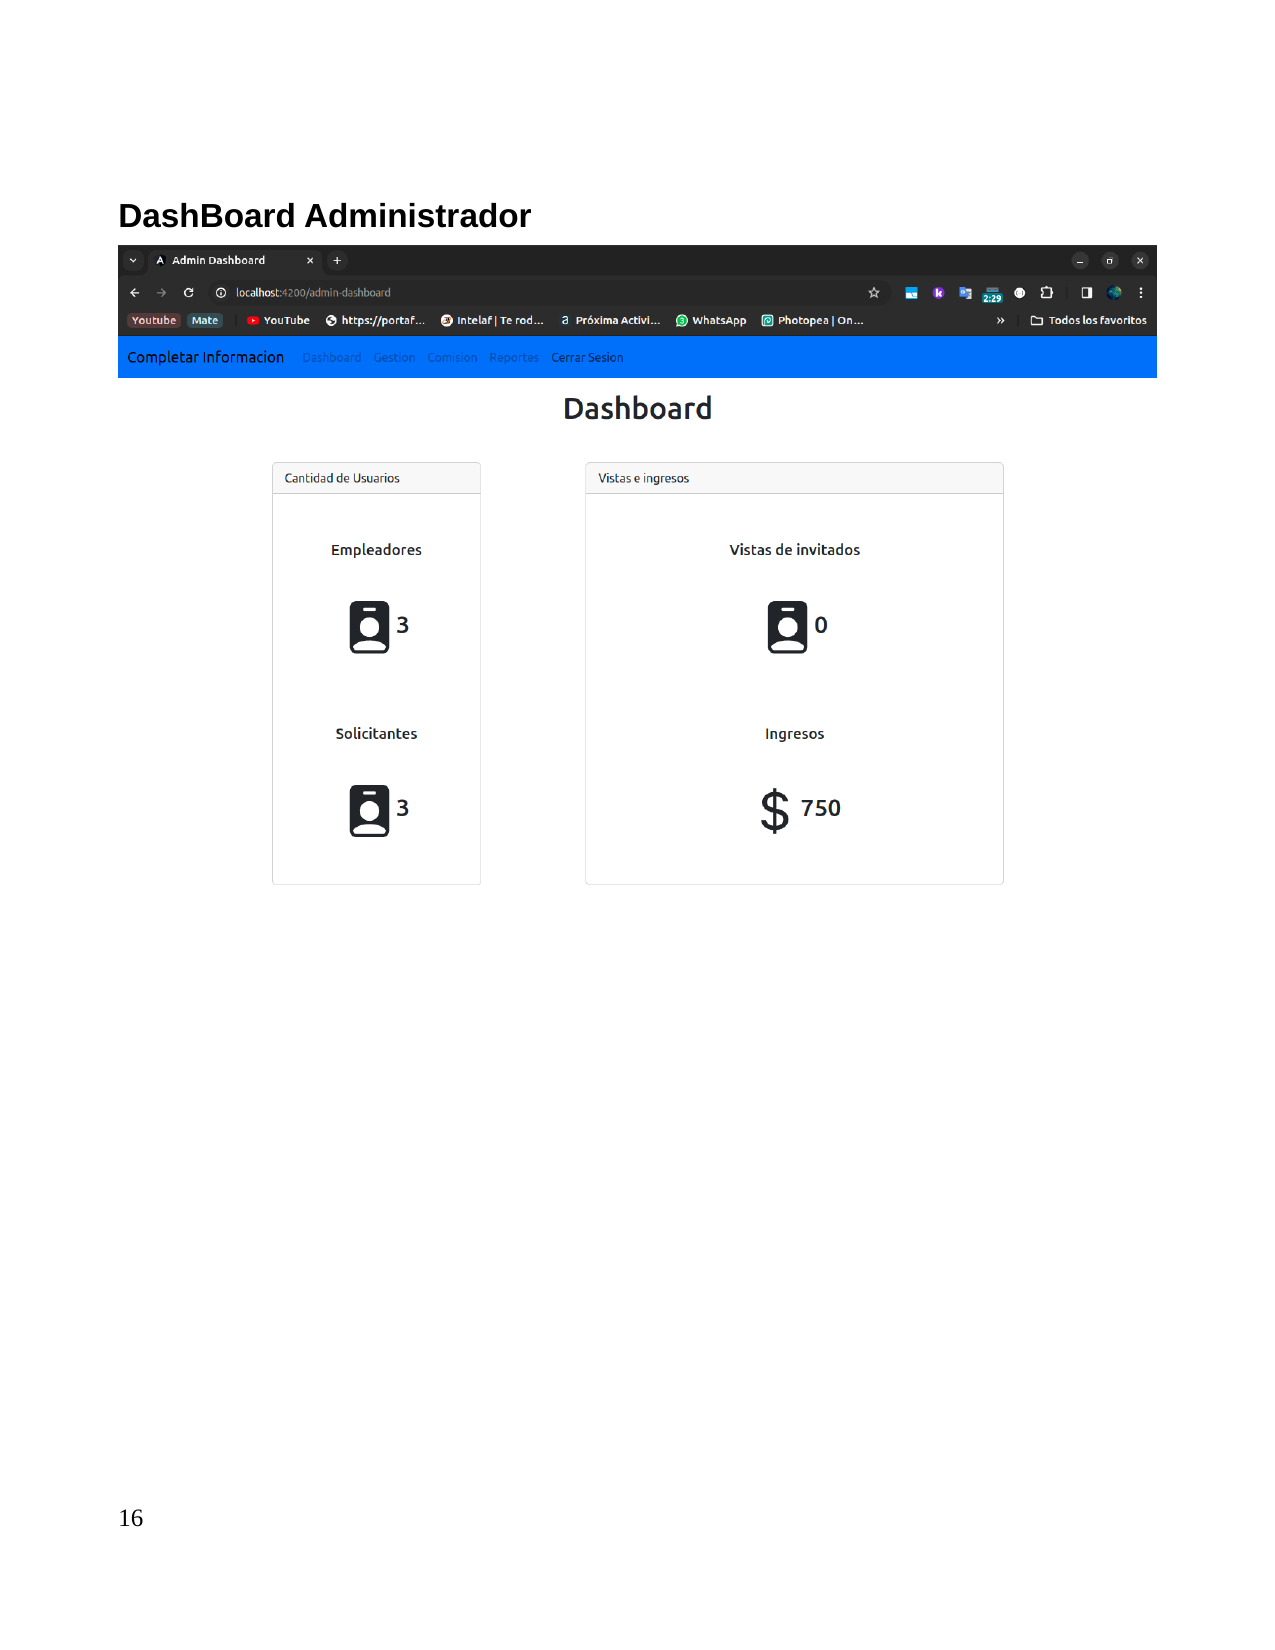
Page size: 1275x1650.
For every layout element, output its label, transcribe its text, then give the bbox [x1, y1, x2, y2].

picture [118, 245, 1157, 900]
subtitle DashBoard Administrador [118, 196, 1157, 235]
